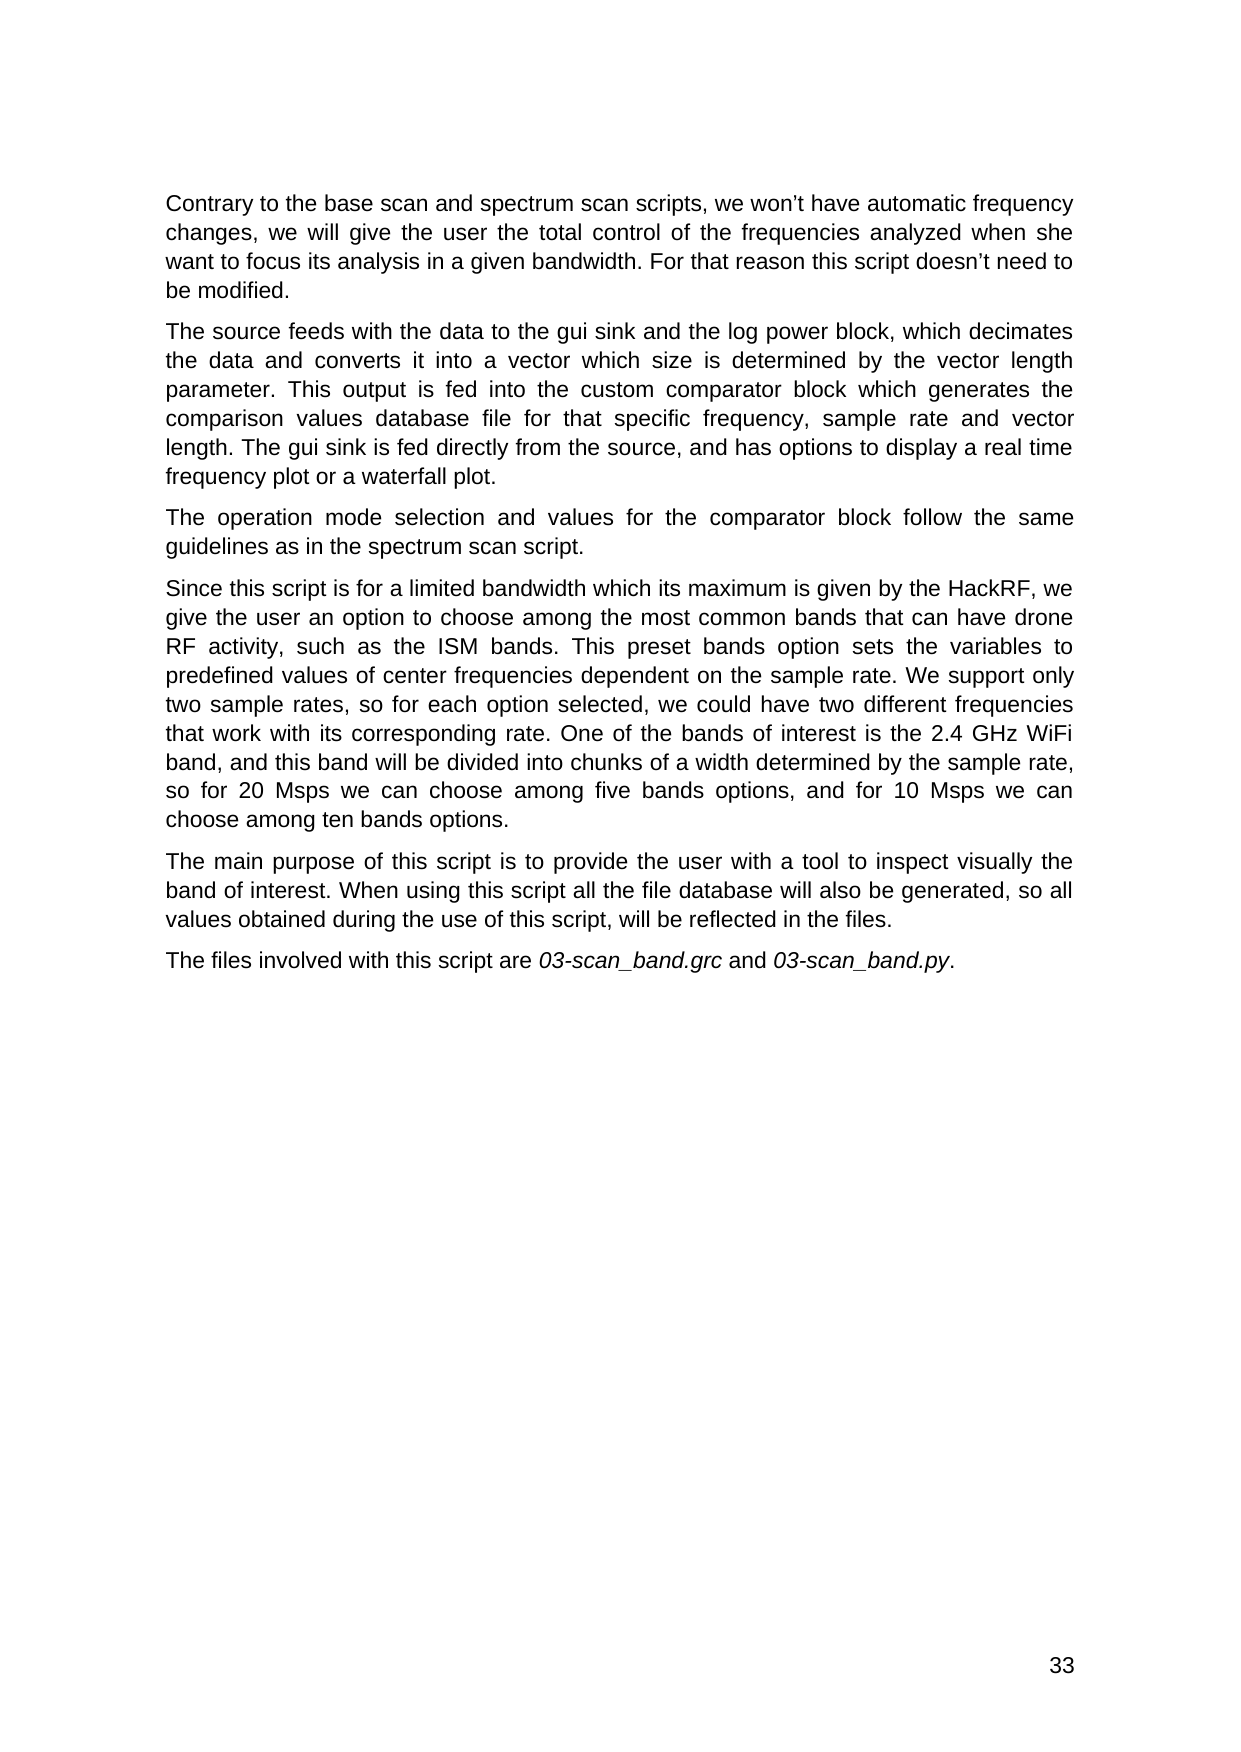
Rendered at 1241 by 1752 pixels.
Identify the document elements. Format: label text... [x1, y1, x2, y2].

text The files involved with this script are 03-scan_band.grc and 03-scan_band.py. [165, 947, 1075, 973]
text Contrary to the base scan and spectrum scan scripts, we won’t have automatic frequency changes, we will give the user the total control of the frequencies analyzed when she want to focus its analysis in a given bandwidth. For that reason this script doesn’t need to be modified. [165, 190, 1075, 303]
text The operation mode selection and values for the comparator block follow the same guidelines as in the spectrum scan script. [165, 504, 1075, 559]
text The main purpose of this script is to provide the user with a tool to inspect visually the band of interest. When using this script all the file database will also be generated, so all values obtained during the use of this script, will be reflected in the files. [165, 848, 1075, 932]
text The source feeds with the data to the gui sink and the log power block, which decimates the data and converts it into a vector which size is determined by the vector length parameter. This output is fed into the custom comparator block which generates the comparison values database file for that specific frequency, sample rate and vector length. The gui sink is fed directly from the source, and has options to display a real time frequency plot or a waterfall plot. [165, 318, 1075, 489]
text Since this script is for a limited bandwidth which its maximum is given by the HackRF, we give the user an option to choose among the most common bands that can have drone RF activity, such as the ISM bands. This preset bands option sets the variables to predefined values of center frequencies dependent on the sample rate. We support only two sample rates, so for each option selected, we could have two different frequencies that work with its corresponding rate. One of the bands of interest is the 2.4 GHz WiFi band, and this band will be divided into chunks of a width determined by the sample rate, so for 20 Msps we can choose among five bands options, and for 10 Msps we can choose among ten bands options. [165, 575, 1075, 833]
